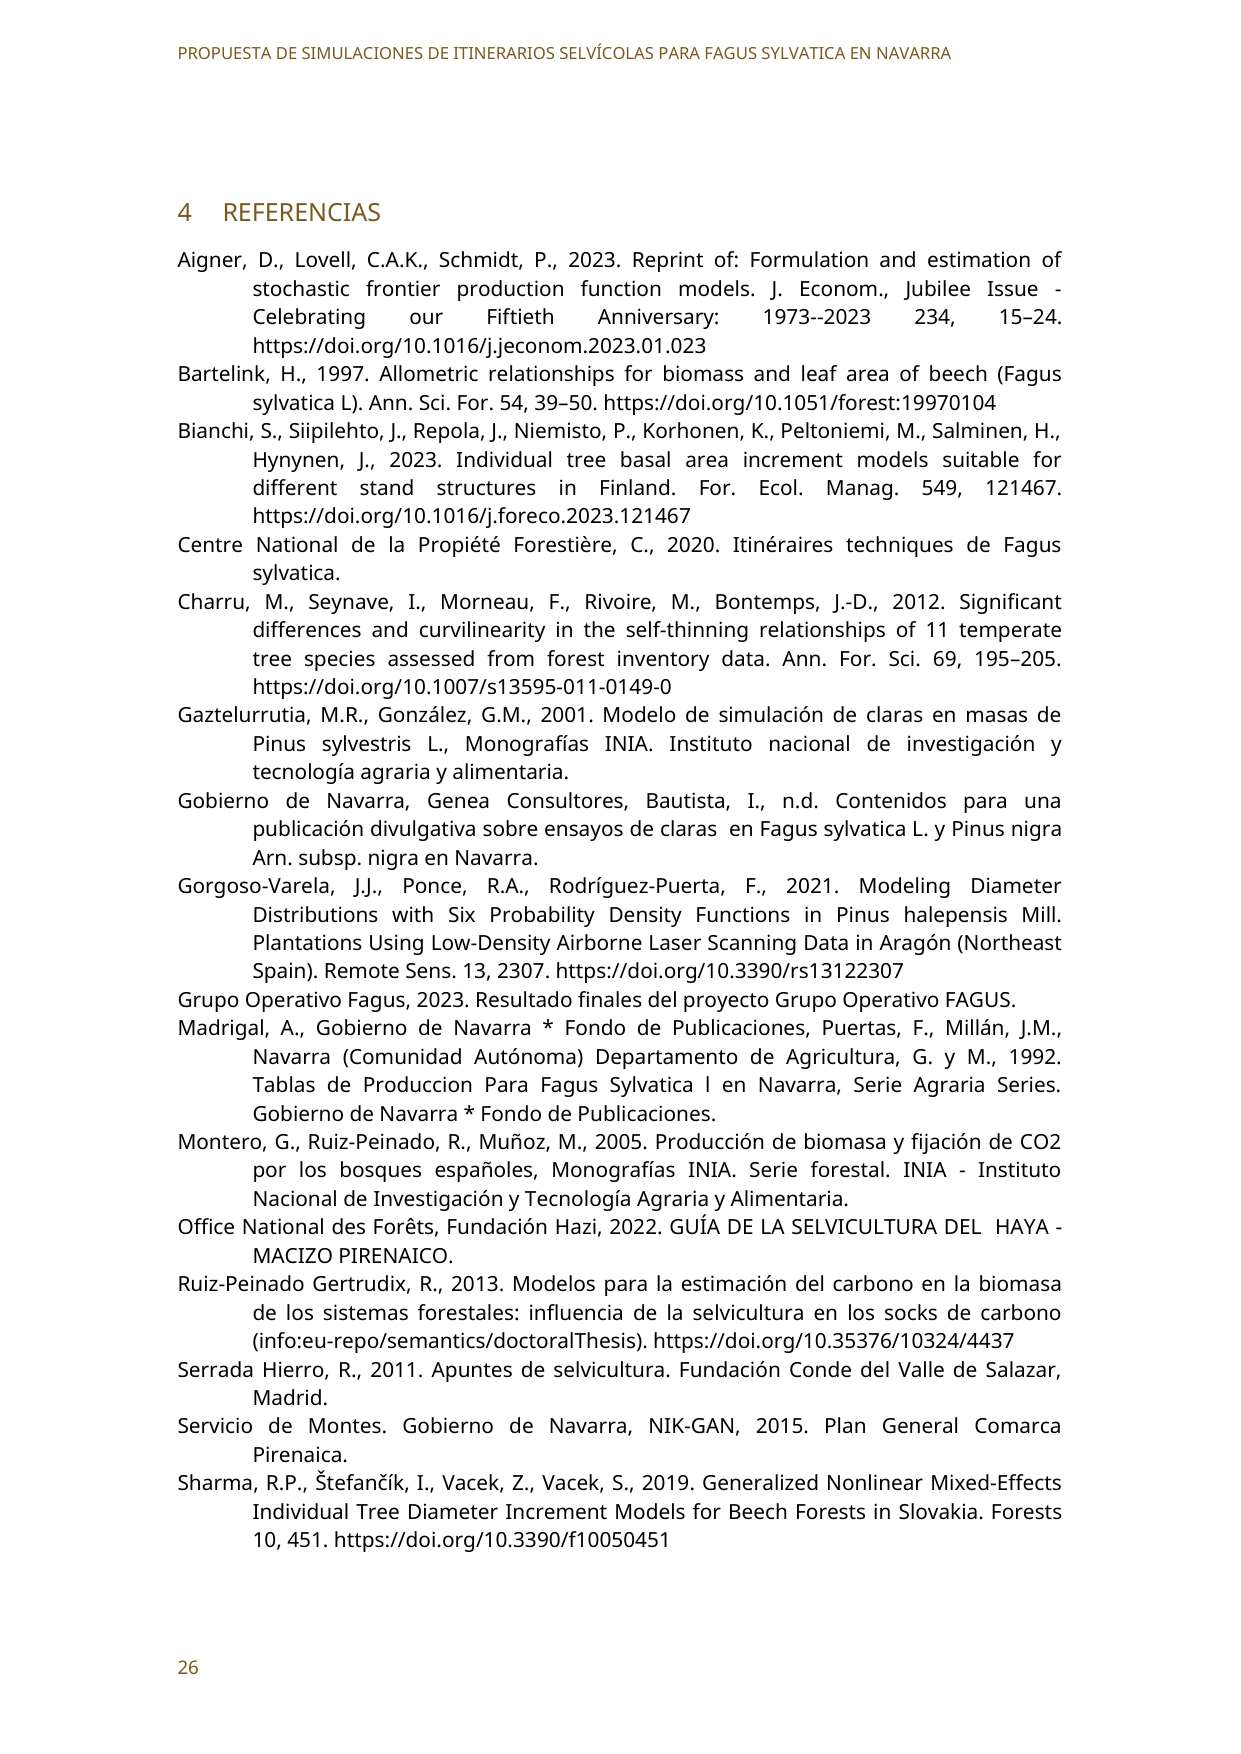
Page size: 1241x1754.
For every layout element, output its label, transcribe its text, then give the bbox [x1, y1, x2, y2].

text Gaztelurrutia, M.R., González, G.M., 2001. Modelo de simulación de claras en masas de Pinus sylvestris L., Monografías INIA. Instituto nacional de investigación y tecnología agraria y alimentaria. [177, 701, 1063, 786]
text Bartelink, H., 1997. Allometric relationships for biomass and leaf area of beech (Fagus sylvatica L). Ann. Sci. For. 54, 39–50. https://doi.org/10.1051/forest:19970104 [177, 359, 1063, 416]
text Grupo Operativo Fagus, 2023. Resultado finales del proyecto Grupo Operativo FAGUS. [177, 985, 1063, 1013]
text Gobierno de Navarra, Genea Consultores, Bautista, I., n.d. Contenidos para una publicación divulgativa sobre ensayos de claras en Fagus sylvatica L. y Pinus nigra Arn. subsp. nigra en Navarra. [177, 786, 1063, 871]
text Montero, G., Ruiz-Peinado, R., Muñoz, M., 2005. Producción de biomasa y fijación de CO2 por los bosques españoles, Monografías INIA. Serie forestal. INIA - Instituto Nacional de Investigación y Tecnología Agraria y Alimentaria. [177, 1127, 1063, 1212]
text Madrigal, A., Gobierno de Navarra * Fondo de Publicaciones, Puertas, F., Millán, J.M., Navarra (Comunidad Autónoma) Departamento de Agricultura, G. y M., 1992. Tablas de Produccion Para Fagus Sylvatica l en Navarra, Serie Agraria Series. Gobierno de Navarra * Fondo de Publicaciones. [177, 1013, 1063, 1127]
subtitle REFERENCIAS [177, 195, 1063, 229]
text Centre National de la Propiété Forestière, C., 2020. Itinéraires techniques de Fagus sylvatica. [177, 530, 1063, 587]
text Aigner, D., Lovell, C.A.K., Schmidt, P., 2023. Reprint of: Formulation and estimation of stochastic frontier production function models. J. Econom., Jubilee Issue - Celebrating our Fiftieth Anniversary: 1973--2023 234, 15–24. https://doi.org/10.1016/j.jeconom.2023.01.023 [177, 246, 1063, 359]
text Office National des Forêts, Fundación Hazi, 2022. GUÍA DE LA SELVICULTURA DEL HAYA - MACIZO PIRENAICO. [177, 1212, 1063, 1269]
text Bianchi, S., Siipilehto, J., Repola, J., Niemisto, P., Korhonen, K., Peltoniemi, M., Salminen, H., Hynynen, J., 2023. Individual tree basal area increment models suitable for different stand structures in Finland. For. Ecol. Manag. 549, 121467. https://doi.org/10.1016/j.foreco.2023.121467 [177, 416, 1063, 530]
text Charru, M., Seynave, I., Morneau, F., Rivoire, M., Bontemps, J.-D., 2012. Significant differences and curvilinearity in the self-thinning relationships of 11 temperate tree species assessed from forest inventory data. Ann. For. Sci. 69, 195–205. https://doi.org/10.1007/s13595-011-0149-0 [177, 587, 1063, 701]
text Servicio de Montes. Gobierno de Navarra, NIK-GAN, 2015. Plan General Comarca Pirenaica. [177, 1412, 1063, 1468]
text Serrada Hierro, R., 2011. Apuntes de selvicultura. Fundación Conde del Valle de Salazar, Madrid. [177, 1355, 1063, 1412]
text Sharma, R.P., Štefančík, I., Vacek, Z., Vacek, S., 2019. Generalized Nonlinear Mixed-Effects Individual Tree Diameter Increment Models for Beech Forests in Slovakia. Forests 10, 451. https://doi.org/10.3390/f10050451 [177, 1468, 1063, 1554]
text Gorgoso-Varela, J.J., Ponce, R.A., Rodríguez-Puerta, F., 2021. Modeling Diameter Distributions with Six Probability Density Functions in Pinus halepensis Mill. Plantations Using Low-Density Airborne Laser Scanning Data in Aragón (Northeast Spain). Remote Sens. 13, 2307. https://doi.org/10.3390/rs13122307 [177, 871, 1063, 985]
text Ruiz-Peinado Gertrudix, R., 2013. Modelos para la estimación del carbono en la biomasa de los sistemas forestales: influencia de la selvicultura en los socks de carbono (info:eu-repo/semantics/doctoralThesis). https://doi.org/10.35376/10324/4437 [177, 1269, 1063, 1355]
